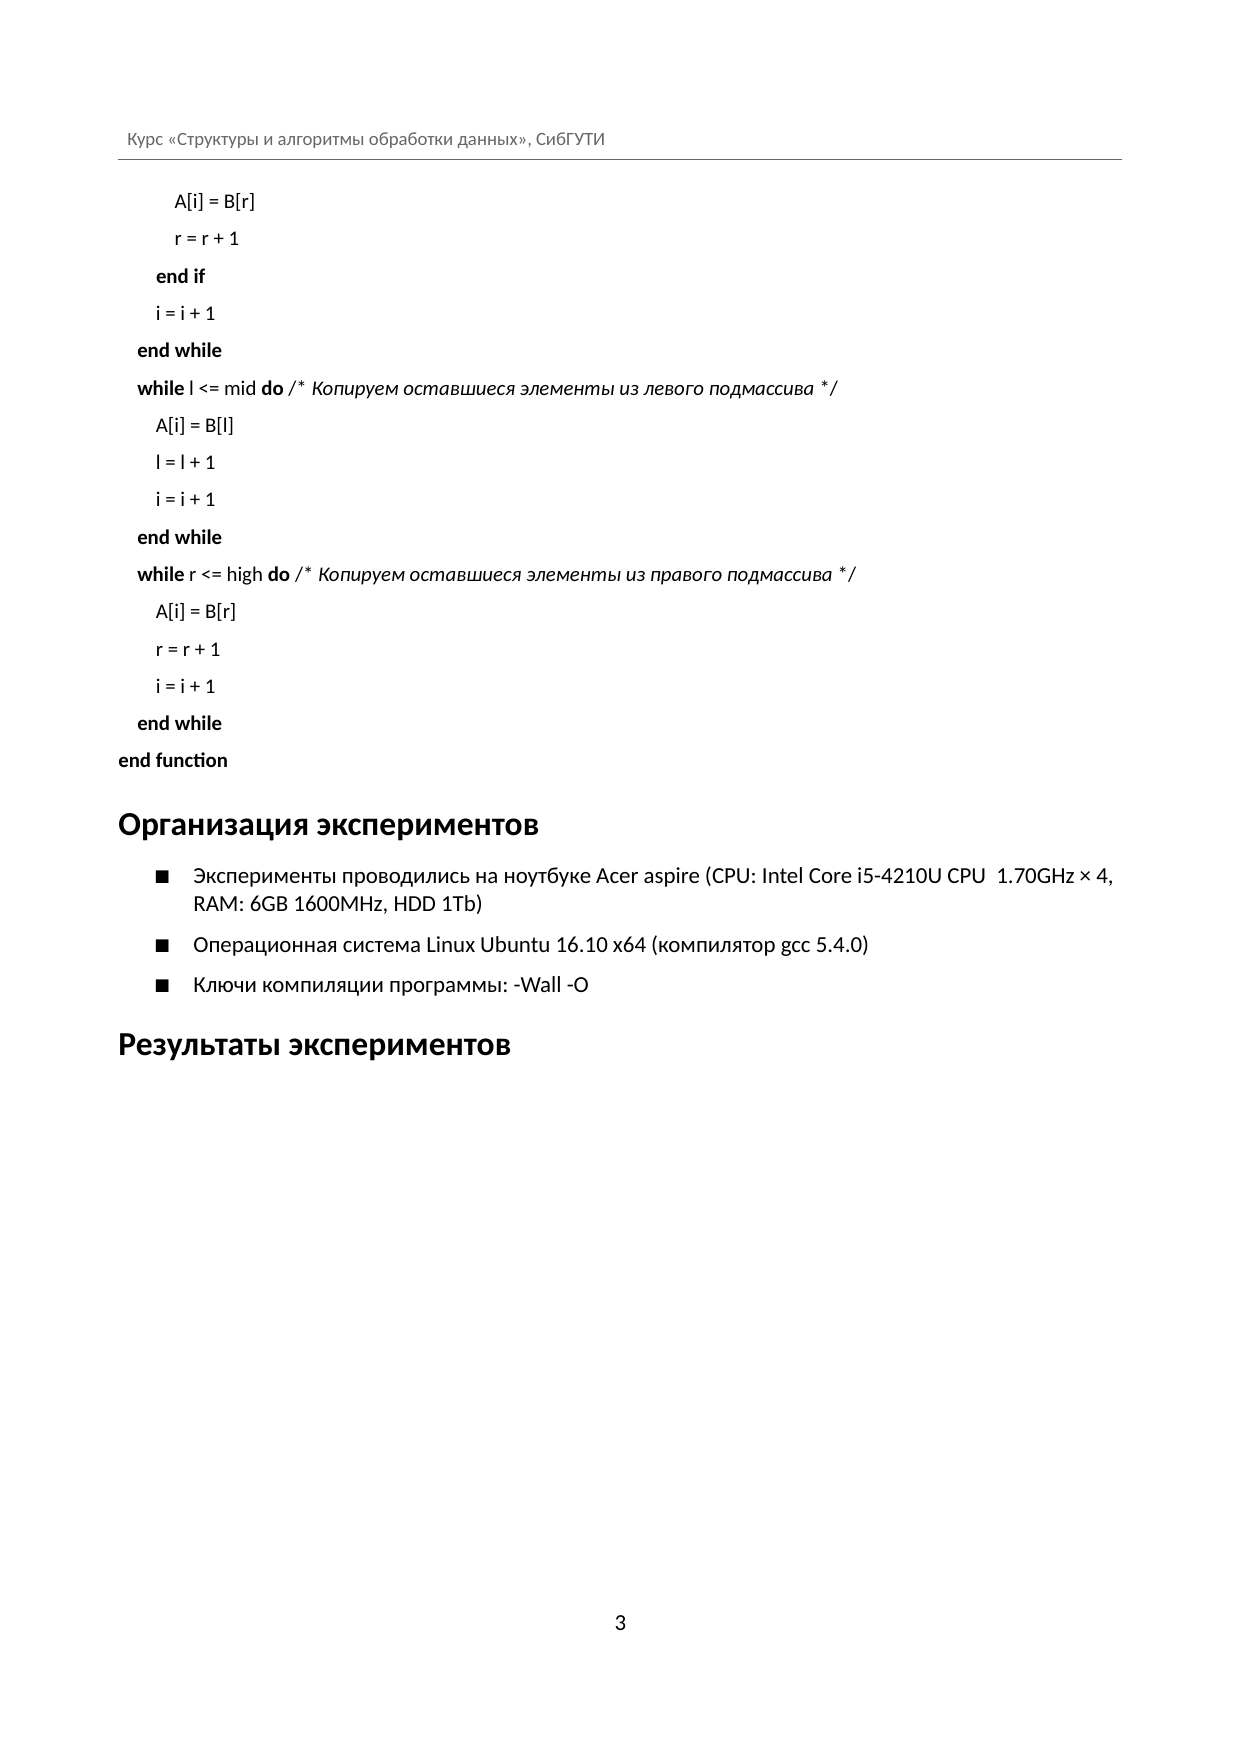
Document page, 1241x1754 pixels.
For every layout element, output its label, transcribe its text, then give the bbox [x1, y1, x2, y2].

text A[i] = B[r] [118, 188, 1122, 214]
text end while [118, 710, 1122, 736]
text i = i + 1 [118, 487, 1122, 512]
text r = r + 1 [118, 226, 1122, 251]
text i = i + 1 [118, 300, 1122, 326]
subtitle Результаты экспериментов [118, 1022, 1122, 1063]
text r = r + 1 [118, 636, 1122, 661]
subtitle Организация экспериментов [118, 803, 1122, 844]
text l = l + 1 [118, 449, 1122, 475]
list Операционная система Linux Ubuntu 16.10 x64 (компилятор gcc 5.4.0) [156, 930, 1122, 958]
text i = i + 1 [118, 673, 1122, 698]
text end while [118, 524, 1122, 549]
text A[i] = B[r] [118, 598, 1122, 624]
text end function [118, 748, 1122, 773]
text A[i] = B[l] [118, 412, 1122, 437]
text while l <= mid do /* Копируем оставшиеся элементы из левого подмассива */ [118, 375, 1122, 400]
text end if [118, 263, 1122, 288]
list Эксперименты проводились на ноутбуке Acer aspire (CPU: Intel Core i5-4210U CPU 1.70GHz × 4, RAM: 6GB 1600MHz, HDD 1Tb) [156, 861, 1122, 917]
text end while [118, 337, 1122, 363]
text while r <= high do /* Копируем оставшиеся элементы из правого подмассива */ [118, 561, 1122, 587]
list Ключи компиляции программы: -Wall -O [156, 970, 1122, 998]
